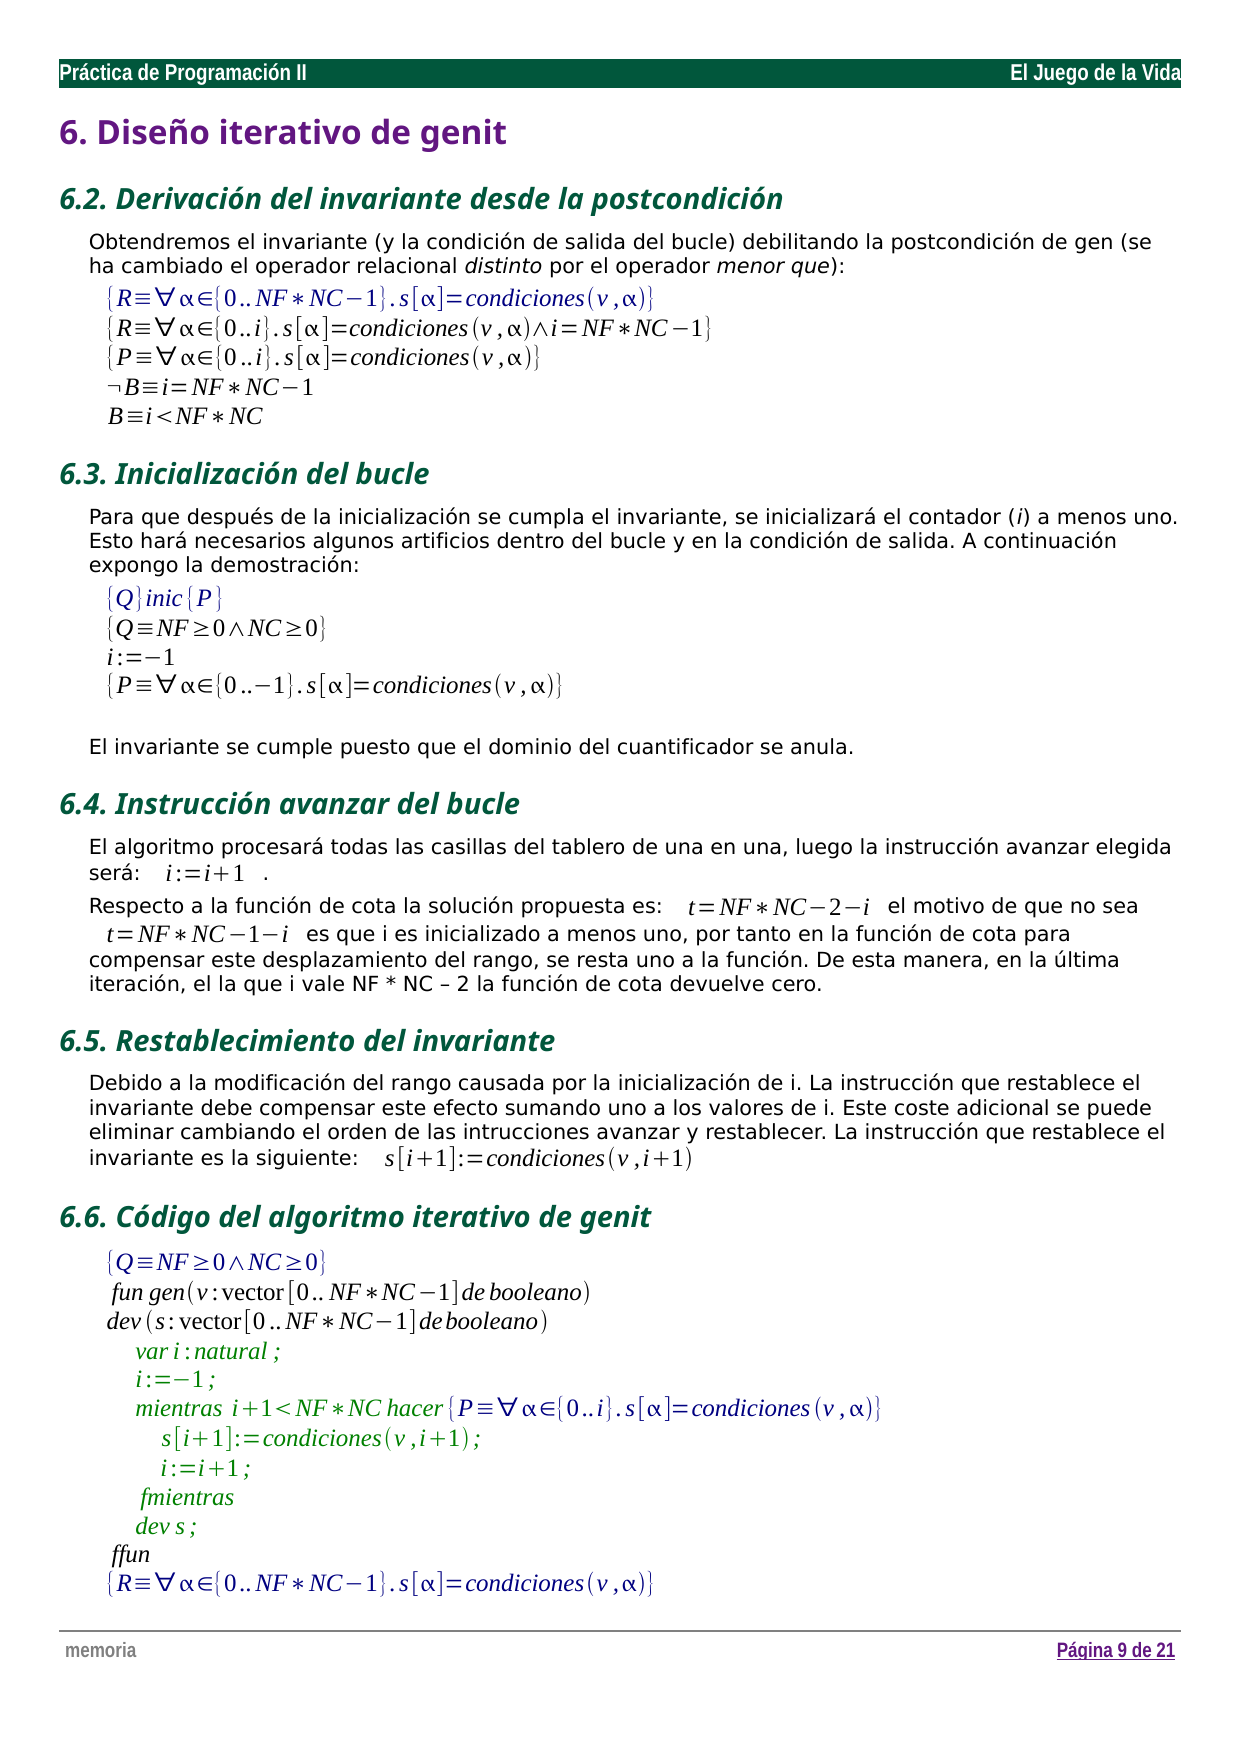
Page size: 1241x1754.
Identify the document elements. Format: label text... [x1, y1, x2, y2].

text Debido a la modificación del rango causada por la inicialización de i. La instrucción que restablece el invariante debe compensar este efecto sumando uno a los valores de i. Este coste adicional se puede eliminar cambiando el orden de las intrucciones avanzar y restablecer. La instrucción que restablece el invariante es la siguiente: [88, 1071, 1181, 1173]
text Para que después de la inicialización se cumpla el invariante, se inicializará el contador (i) a menos uno. Esto hará necesarios algunos artificios dentro del bucle y en la condición de salida. A continuación expongo la demostración: [88, 505, 1181, 578]
subtitle 6.3. Inicialización del bucle [59, 453, 1181, 493]
subtitle 6.5. Restablecimiento del invariante [59, 1020, 1181, 1060]
subtitle 6. Diseño iterativo de genit [59, 109, 1181, 154]
text Obtendremos el invariante (y la condición de salida del bucle) debilitando la postcondición de gen (se ha cambiado el operador relacional distinto por el operador menor que): [88, 230, 1181, 278]
subtitle 6.2. Derivación del invariante desde la postcondición [59, 178, 1181, 218]
text El invariante se cumple puesto que el dominio del cuantificador se anula. [88, 735, 1181, 760]
subtitle 6.4. Instrucción avanzar del bucle [59, 783, 1181, 823]
text El algoritmo procesará todas las casillas del tablero de una en una, luego la instrucción avanzar elegida será: . [88, 835, 1181, 887]
text Respecto a la función de cota la solución propuesta es: el motivo de que no sea es que i es inicializado a menos uno, por tanto en la función de cota para compensar este desplazamiento del rango, se resta uno a la función. De esta manera, en la última iteración, el la que i vale NF * NC – 2 la función de cota devuelve cero. [88, 893, 1181, 996]
subtitle 6.6. Código del algoritmo iterativo de genit [59, 1196, 1181, 1236]
